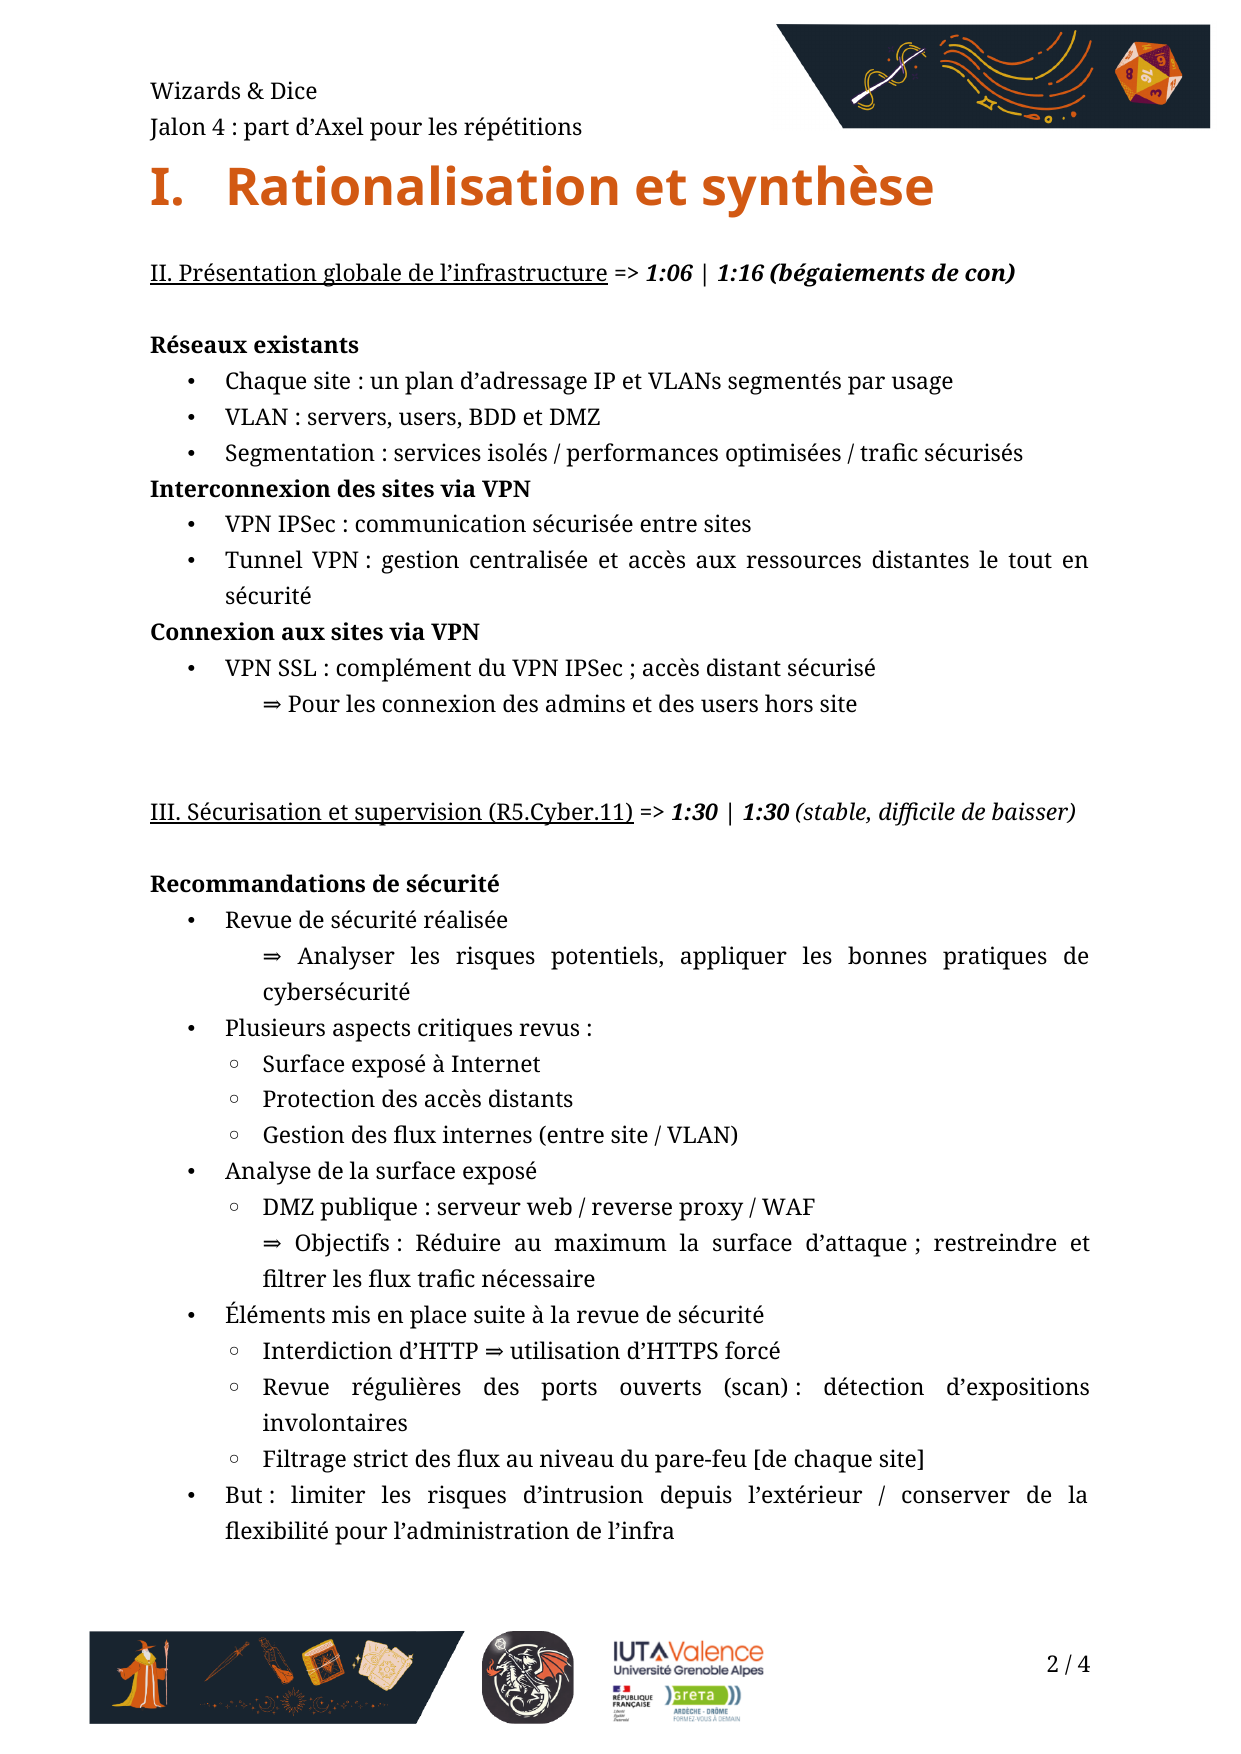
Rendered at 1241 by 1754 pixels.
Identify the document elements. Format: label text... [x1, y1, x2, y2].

list DMZ publique : serveur web / reverse proxy / WAF [225, 1191, 1090, 1222]
text Interconnexion des sites via VPN [150, 472, 1090, 504]
list ⇒ Objectifs : Réduire au maximum la surface d’attaque ; restreindre et filtrer les flux trafic nécessaire [225, 1227, 1090, 1294]
list Segmentation : services isolés / performances optimisées / trafic sécurisés [187, 437, 1090, 468]
list Éléments mis en place suite à la revue de sécurité [187, 1299, 1090, 1330]
text Réseaux existants [150, 329, 1090, 360]
list Analyse de la surface exposé [187, 1155, 1090, 1187]
list VPN IPSec : communication sécurisée entre sites [187, 508, 1090, 540]
picture [81, 1620, 788, 1733]
list Interdiction d’HTTP ⇒ utilisation d’HTTPS forcé [225, 1335, 1090, 1366]
text III. Sécurisation et supervision (R5.Cyber.11) => 1:30 | 1:30 (stable, difficile de baisser) [150, 796, 1090, 827]
list Protection des accès distants [225, 1083, 1090, 1115]
list Revue de sécurité réalisée [187, 904, 1090, 935]
text II. Présentation globale de l’infrastructure => 1:06 | 1:16 (bégaiements de con) [150, 257, 1090, 288]
list Plusieurs aspects critiques revus : [187, 1012, 1090, 1043]
list ⇒ Pour les connexion des admins et des users hors site [225, 688, 1090, 719]
list Tunnel VPN : gestion centralisée et accès aux ressources distantes le tout en sécurité [187, 544, 1090, 612]
list Filtrage strict des flux au niveau du pare-feu [de chaque site] [225, 1443, 1090, 1474]
list But : limiter les risques d’intrusion depuis l’extérieur / conserver de la flexibilité pour l’administration de l’infra [187, 1479, 1090, 1546]
picture [771, 21, 1218, 131]
list Chaque site : un plan d’adressage IP et VLANs segmentés par usage [187, 365, 1090, 396]
text Connexion aux sites via VPN [150, 616, 1090, 647]
text Recommandations de sécurité [150, 868, 1090, 899]
list VLAN : servers, users, BDD et DMZ [187, 401, 1090, 432]
list Revue régulières des ports ouverts (scan) : détection d’expositions involontaires [225, 1371, 1090, 1438]
list ⇒ Analyser les risques potentiels, appliquer les bonnes pratiques de cybersécurité [225, 940, 1090, 1007]
list Gestion des flux internes (entre site / VLAN) [225, 1119, 1090, 1151]
list VPN SSL : complément du VPN IPSec ; accès distant sécurisé [187, 652, 1090, 683]
subtitle Rationalisation et synthèse [150, 150, 1090, 221]
list Surface exposé à Internet [225, 1047, 1090, 1079]
